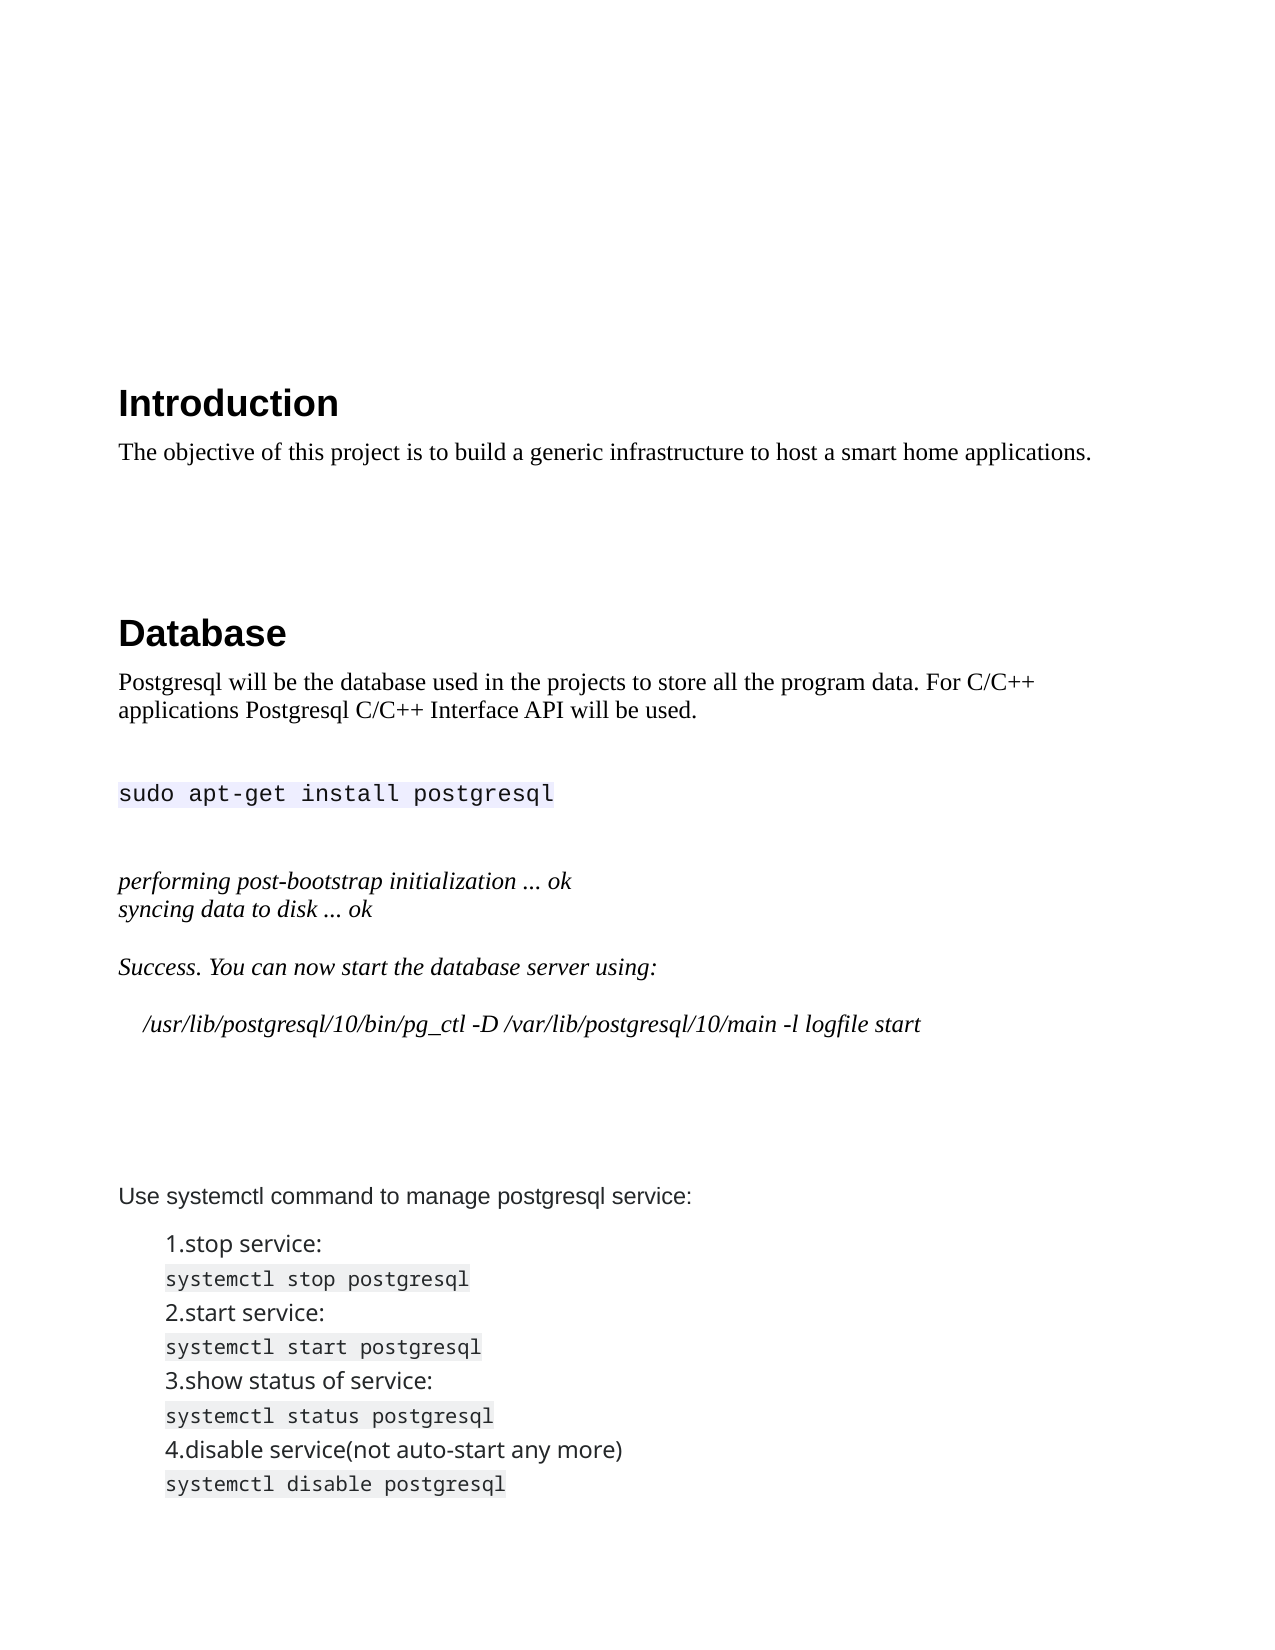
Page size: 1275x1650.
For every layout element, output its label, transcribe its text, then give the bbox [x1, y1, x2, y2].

subtitle Database [118, 611, 1157, 654]
list show status of service: [118, 1364, 1157, 1397]
text syncing data to disk ... ok [118, 894, 1157, 923]
text Success. You can now start the database server using: [118, 952, 1157, 981]
list systemctl status postgresql [118, 1401, 1157, 1429]
list stop service: [118, 1227, 1157, 1259]
text Use systemctl command to manage postgresql service: [118, 1182, 1157, 1209]
text performing post-bootstrap initialization ... ok [118, 866, 1157, 894]
list systemctl stop postgresql [118, 1264, 1157, 1292]
text The objective of this project is to build a generic infrastructure to host a smart home applications. [118, 437, 1157, 466]
list disable service(not auto-start any more) [118, 1433, 1157, 1465]
text /usr/lib/postgresql/10/bin/pg_ctl -D /var/lib/postgresql/10/main -l logfile start [118, 1009, 1157, 1038]
list systemctl start postgresql [118, 1333, 1157, 1361]
text Postgresql will be the database used in the projects to store all the program data. For C/C++ applications Postgresql C/C++ Interface API will be used. [118, 667, 1157, 724]
list start service: [118, 1296, 1157, 1328]
subtitle Introduction [118, 381, 1157, 425]
text sudo apt-get install postgresql [118, 782, 1157, 808]
list systemctl disable postgresql [118, 1470, 1157, 1498]
